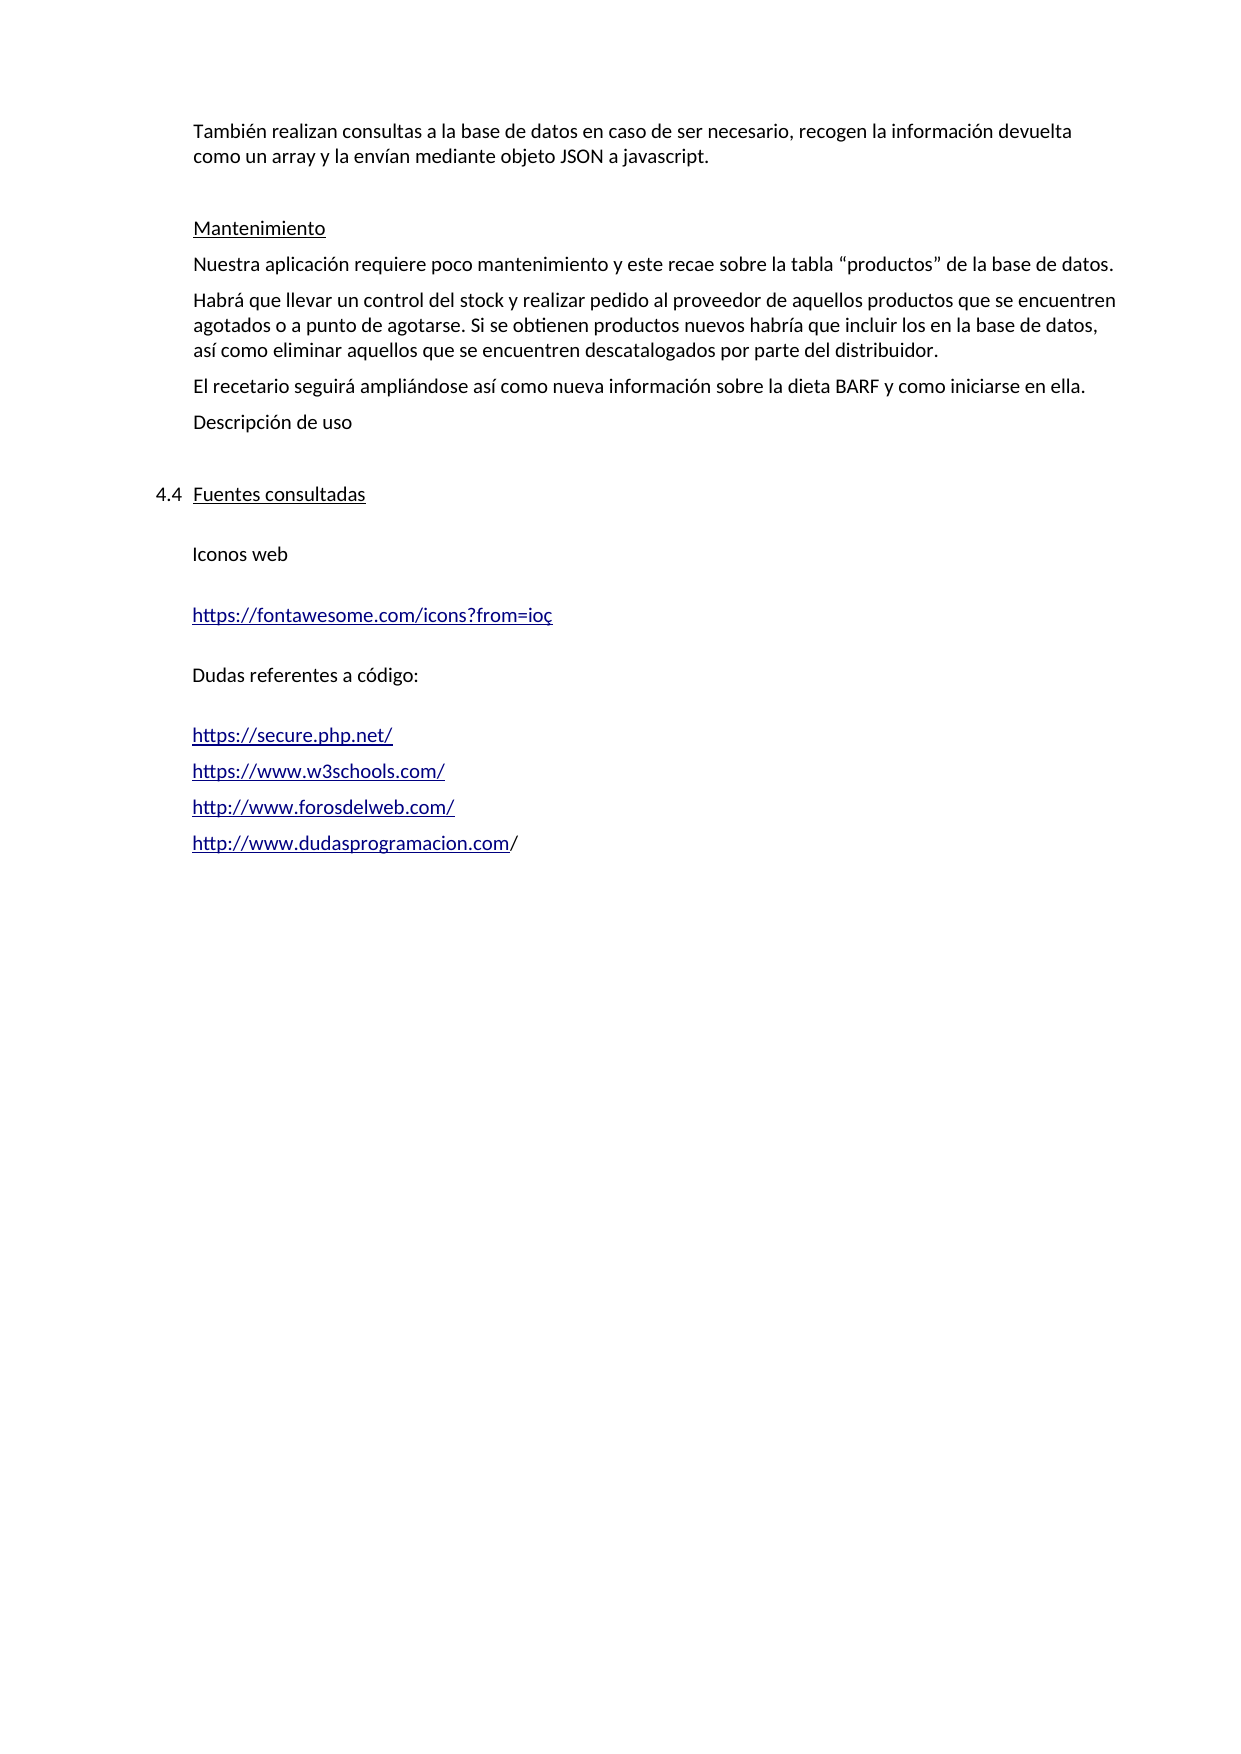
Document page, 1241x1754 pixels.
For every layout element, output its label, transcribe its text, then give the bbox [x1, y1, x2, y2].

text http://www.dudasprogramacion.com/ [192, 830, 1122, 856]
list Fuentes consultadas [156, 481, 1122, 506]
text También realizan consultas a la base de datos en caso de ser necesario, recogen la información devuelta como un array y la envían mediante objeto JSON a javascript. [193, 118, 1122, 169]
text https://secure.php.net/ [192, 723, 1122, 748]
text Mantenimiento [193, 215, 1122, 241]
text Dudas referentes a código: [192, 662, 1122, 688]
text https://fontawesome.com/icons?from=ioç [192, 602, 1122, 627]
text https://www.w3schools.com/ [192, 758, 1122, 784]
text Nuestra aplicación requiere poco mantenimiento y este recae sobre la tabla “productos” de la base de datos. [193, 251, 1122, 276]
text Descripción de uso [193, 409, 1122, 435]
text El recetario seguirá ampliándose así como nueva información sobre la dieta BARF y como iniciarse en ella. [193, 373, 1122, 399]
text Habrá que llevar un control del stock y realizar pedido al proveedor de aquellos productos que se encuentren agotados o a punto de agotarse. Si se obtienen productos nuevos habría que incluir los en la base de datos, así como eliminar aquellos que se encuentren descatalogados por parte del distribuidor. [193, 287, 1122, 363]
text http://www.forosdelweb.com/ [192, 794, 1122, 820]
text Iconos web [192, 541, 1122, 567]
